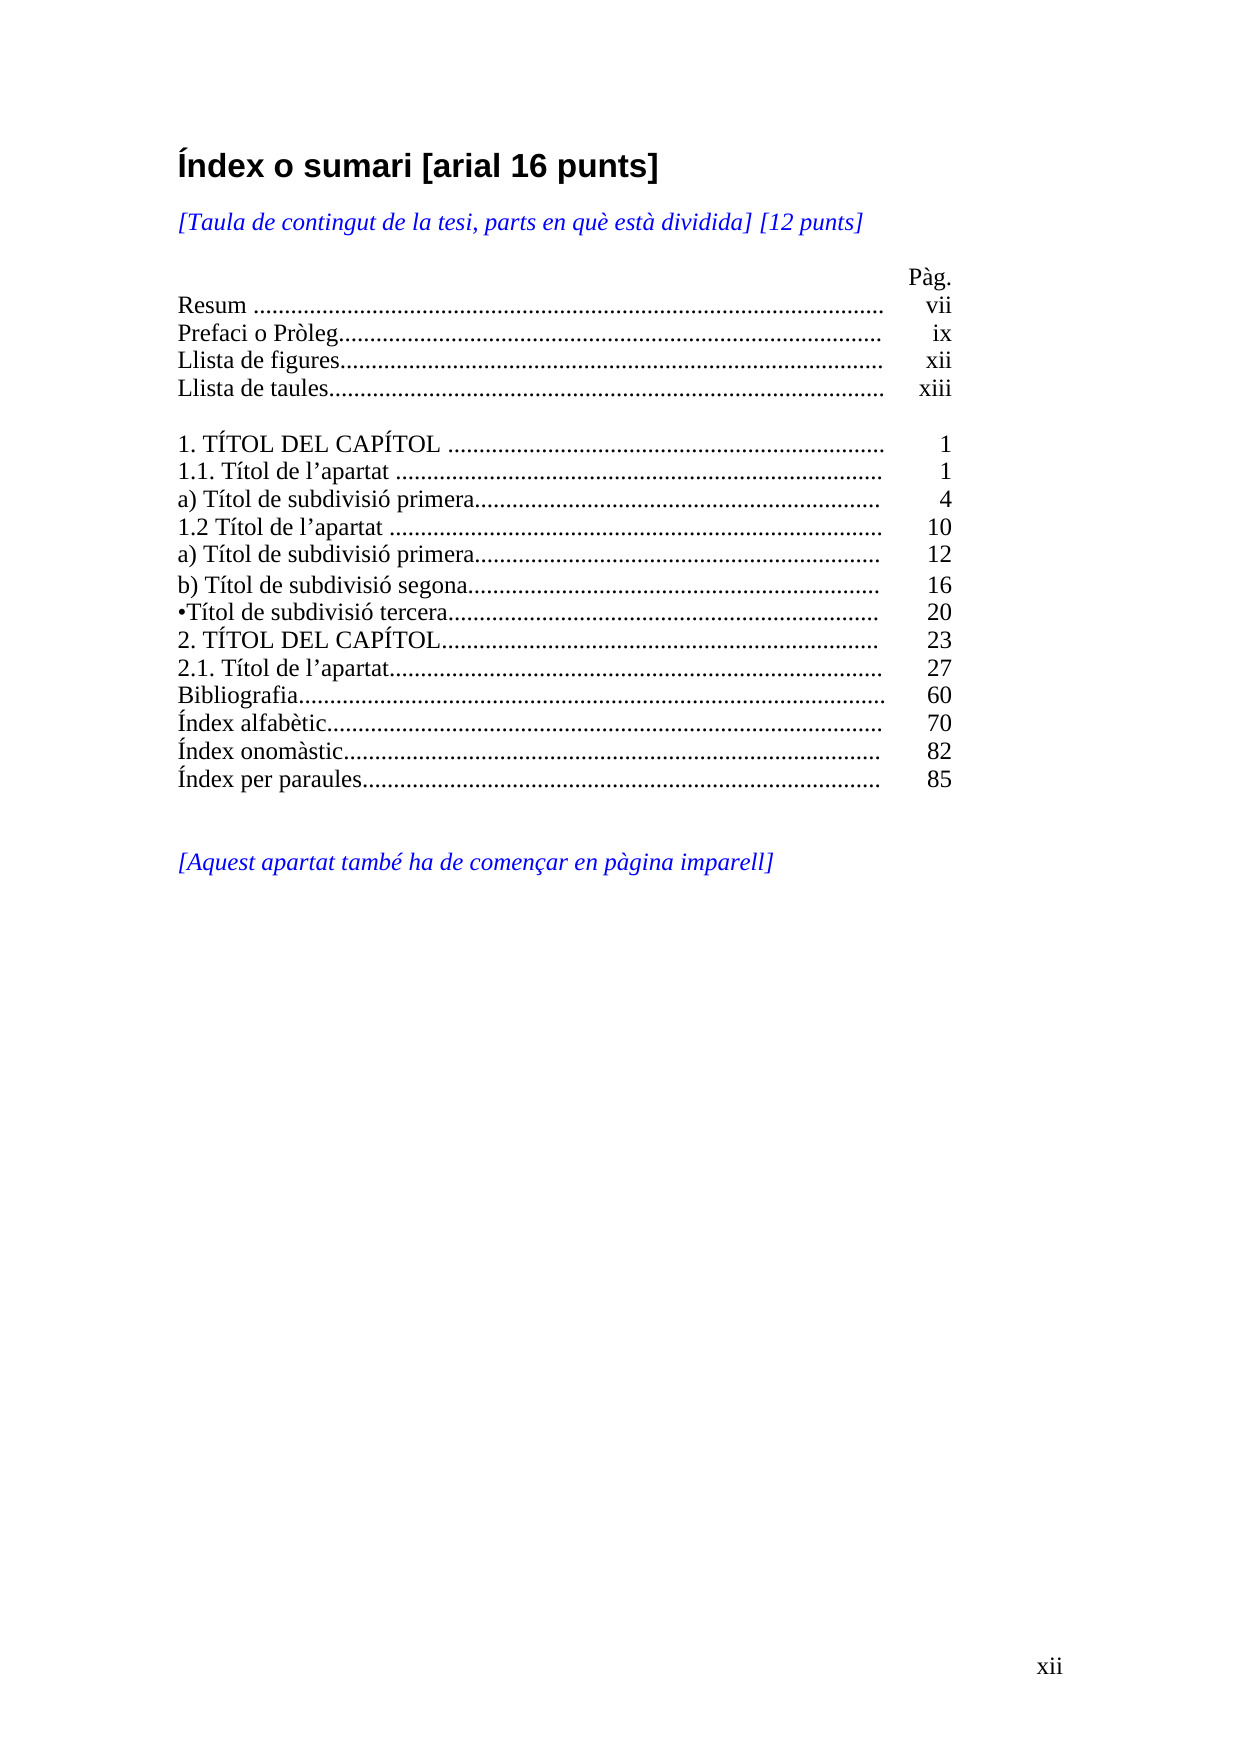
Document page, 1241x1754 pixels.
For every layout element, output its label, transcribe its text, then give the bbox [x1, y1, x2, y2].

table_cell 1.2 Títol de l’apartat ............................................................................... [166, 513, 897, 541]
table_cell 2.1. Títol de l’apartat............................................................................... [166, 654, 897, 682]
table_cell ix [897, 319, 963, 347]
table_cell 10 [897, 513, 963, 541]
table_cell 1. TÍTOL DEL CAPÍTOL ...................................................................... [166, 430, 897, 457]
text [Aquest apartat també ha de començar en pàgina imparell] [177, 848, 1063, 876]
table_cell 12 [897, 541, 963, 571]
table_cell 60 [897, 682, 963, 709]
table_cell Índex onomàstic...................................................................................... [166, 737, 897, 765]
table_cell Índex alfabètic......................................................................................... [166, 709, 897, 737]
text [Taula de contingut de la tesi, parts en què està dividida] [12 punts] [177, 208, 1063, 236]
table_header Pàg. [897, 264, 963, 291]
table_cell 16 [897, 571, 963, 598]
table_cell 1 [897, 430, 963, 457]
table_cell 2. TÍTOL DEL CAPÍTOL...................................................................... [166, 626, 897, 654]
table_cell Prefaci o Pròleg....................................................................................... [166, 319, 897, 347]
table_cell Llista de figures....................................................................................... [166, 347, 897, 374]
text Índex o sumari [arial 16 punts] [177, 148, 1063, 185]
table_cell 23 [897, 626, 963, 654]
table_cell 20 [897, 599, 963, 626]
table_cell Resum ..................................................................................................... [166, 291, 897, 319]
table_cell [166, 402, 897, 430]
table_cell a) Títol de subdivisió primera................................................................. [166, 541, 897, 571]
table_cell Índex per paraules................................................................................... [166, 765, 897, 792]
table_header [166, 264, 897, 291]
table_cell vii [897, 291, 963, 319]
table_cell 82 [897, 737, 963, 765]
table_cell a) Títol de subdivisió primera................................................................. [166, 485, 897, 513]
table_cell Llista de taules......................................................................................... [166, 374, 897, 402]
table_cell 4 [897, 485, 963, 513]
table_cell Bibliografia.............................................................................................. [166, 682, 897, 709]
table_cell 1 [897, 458, 963, 485]
table_cell 27 [897, 654, 963, 682]
table_cell [897, 402, 963, 430]
table_cell xiii [897, 374, 963, 402]
table_cell 70 [897, 709, 963, 737]
table_cell xii [897, 347, 963, 374]
table_cell b) Títol de subdivisió segona.................................................................. [166, 571, 897, 598]
table_cell 1.1. Títol de l’apartat .............................................................................. [166, 458, 897, 485]
table_cell 85 [897, 765, 963, 792]
table_cell •Títol de subdivisió tercera..................................................................... [166, 599, 897, 626]
